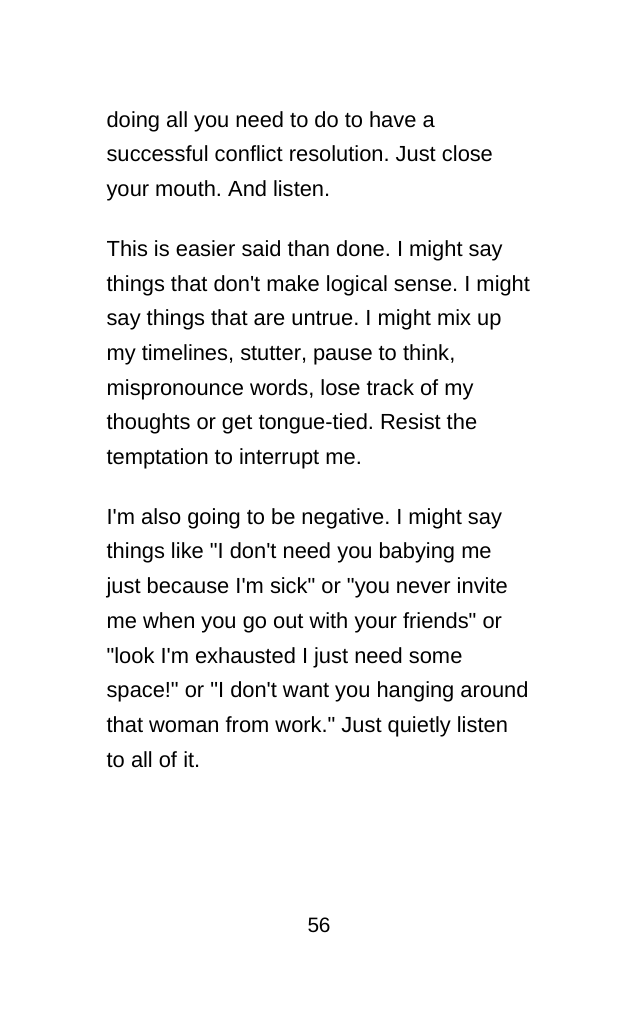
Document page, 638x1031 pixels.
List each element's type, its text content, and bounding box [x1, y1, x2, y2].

text doing all you need to do to have a successful conflict resolution. Just close your mouth. And listen. [106, 106, 531, 201]
text I'm also going to be negative. I might say things like "I don't need you babying me just because I'm sick" or "you never invite me when you go out with your friends" or "look I'm exhausted I just need some space!" or "I don't want you hanging around that woman from work." Just quietly listen to all of it. [106, 504, 531, 772]
text This is easier said than done. I might say things that don't make logical sense. I might say things that are untrue. I might mix up my timelines, stutter, pause to think, mispronounce words, lose track of my thoughts or get tongue-tied. Resist the temptation to interrupt me. [106, 236, 531, 469]
